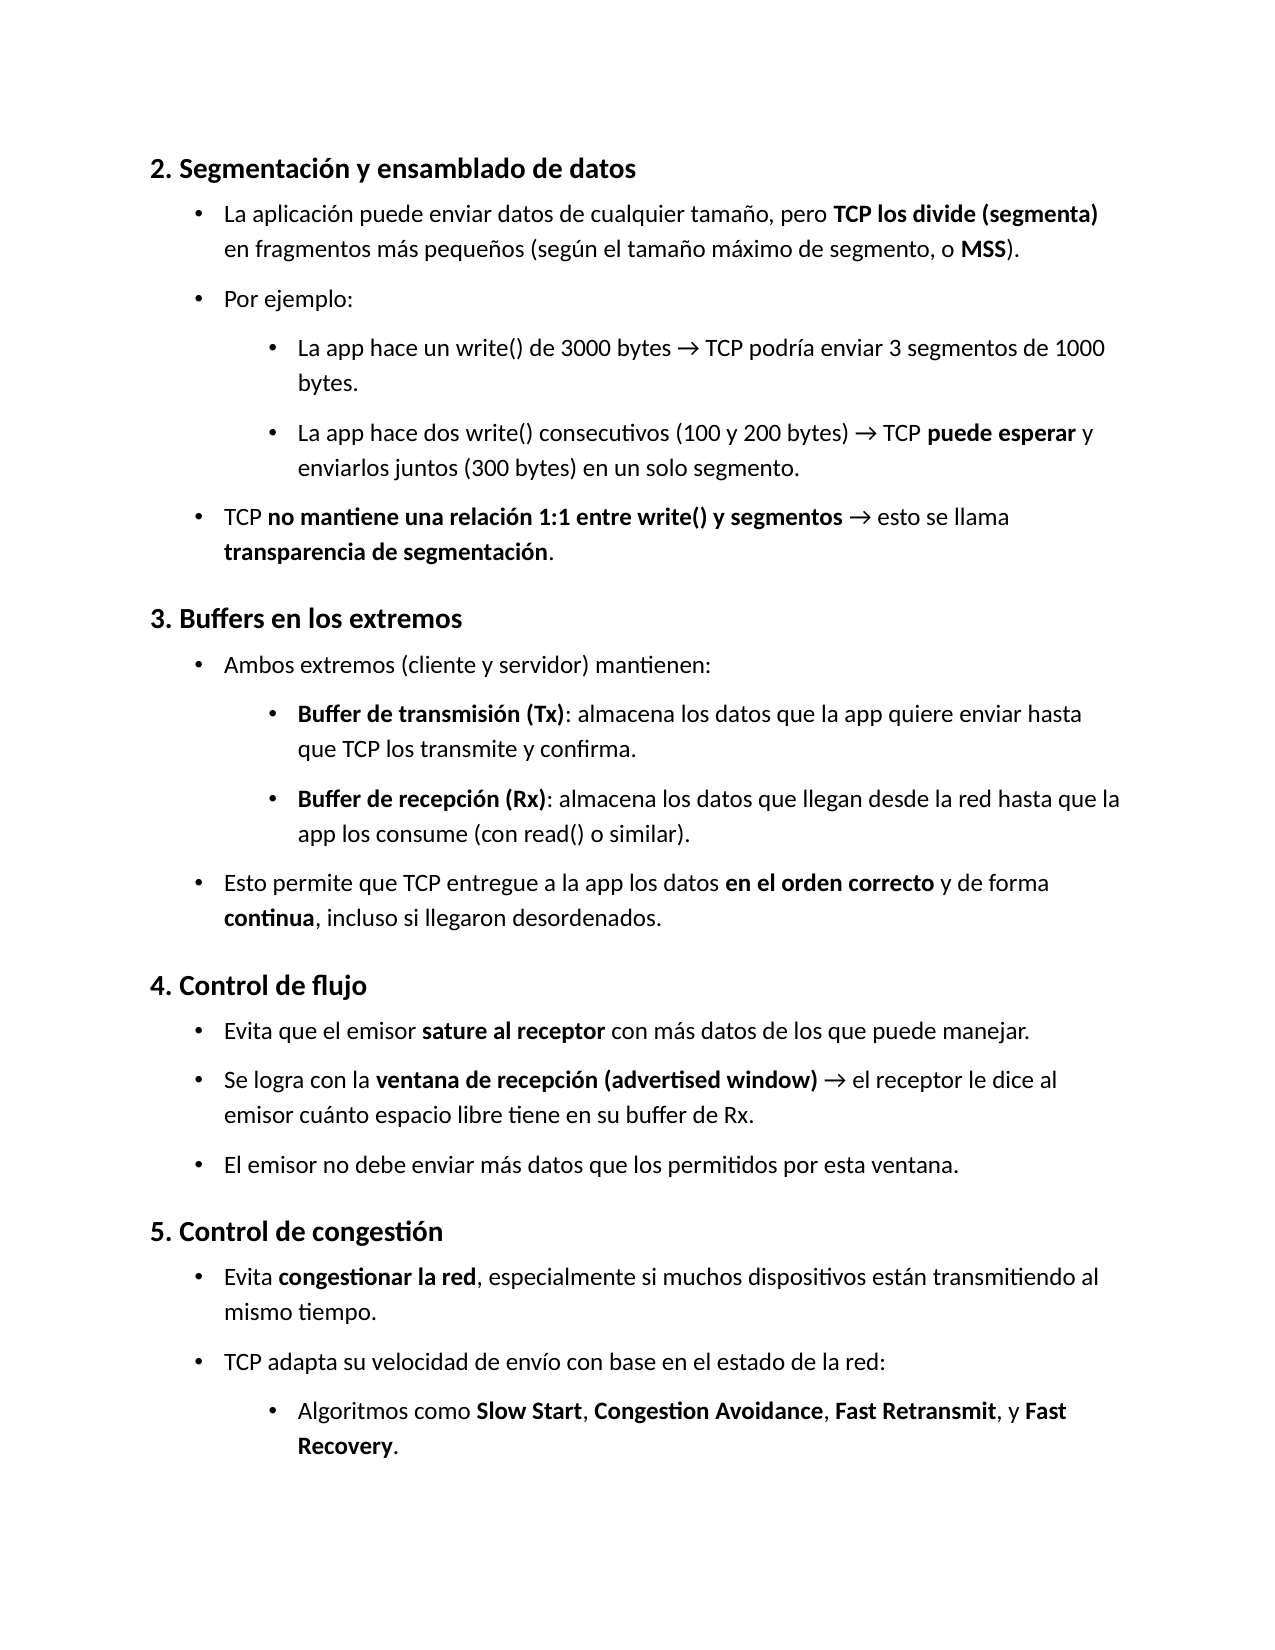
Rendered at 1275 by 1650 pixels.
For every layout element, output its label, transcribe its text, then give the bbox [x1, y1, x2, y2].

list La app hace dos write() consecutivos (100 y 200 bytes) → TCP puede esperar y enviarlos juntos (300 bytes) en un solo segmento. [268, 417, 1125, 482]
subtitle 5. Control de congestión [150, 1213, 1125, 1249]
list La aplicación puede enviar datos de cualquier tamaño, pero TCP los divide (segmenta) en fragmentos más pequeños (según el tamaño máximo de segmento, o MSS). [194, 198, 1125, 264]
list Buffer de recepción (Rx): almacena los datos que llegan desde la red hasta que la app los consume (con read() o similar). [268, 783, 1125, 848]
list Ambos extremos (cliente y servidor) mantienen: [194, 649, 1125, 679]
subtitle 3. Buffers en los extremos [150, 601, 1125, 636]
list El emisor no debe enviar más datos que los permitidos por esta ventana. [194, 1149, 1125, 1179]
list Esto permite que TCP entregue a la app los datos en el orden correcto y de forma continua, incluso si llegaron desordenados. [194, 867, 1125, 933]
list Algoritmos como Slow Start, Congestion Avoidance, Fast Retransmit, y Fast Recovery. [268, 1395, 1125, 1461]
list Buffer de transmisión (Tx): almacena los datos que la app quiere enviar hasta que TCP los transmite y confirma. [268, 698, 1125, 764]
list TCP adapta su velocidad de envío con base en el estado de la red: [194, 1346, 1125, 1376]
subtitle 4. Control de flujo [150, 967, 1125, 1002]
list Evita congestionar la red, especialmente si muchos dispositivos están transmitiendo al mismo tiempo. [194, 1261, 1125, 1327]
list La app hace un write() de 3000 bytes → TCP podría enviar 3 segmentos de 1000 bytes. [268, 332, 1125, 398]
subtitle 2. Segmentación y ensamblado de datos [150, 150, 1125, 186]
list Por ejemplo: [194, 283, 1125, 313]
list Se logra con la ventana de recepción (advertised window) → el receptor le dice al emisor cuánto espacio libre tiene en su buffer de Rx. [194, 1064, 1125, 1130]
list TCP no mantiene una relación 1:1 entre write() y segmentos → esto se llama transparencia de segmentación. [194, 501, 1125, 567]
list Evita que el emisor sature al receptor con más datos de los que puede manejar. [194, 1015, 1125, 1045]
